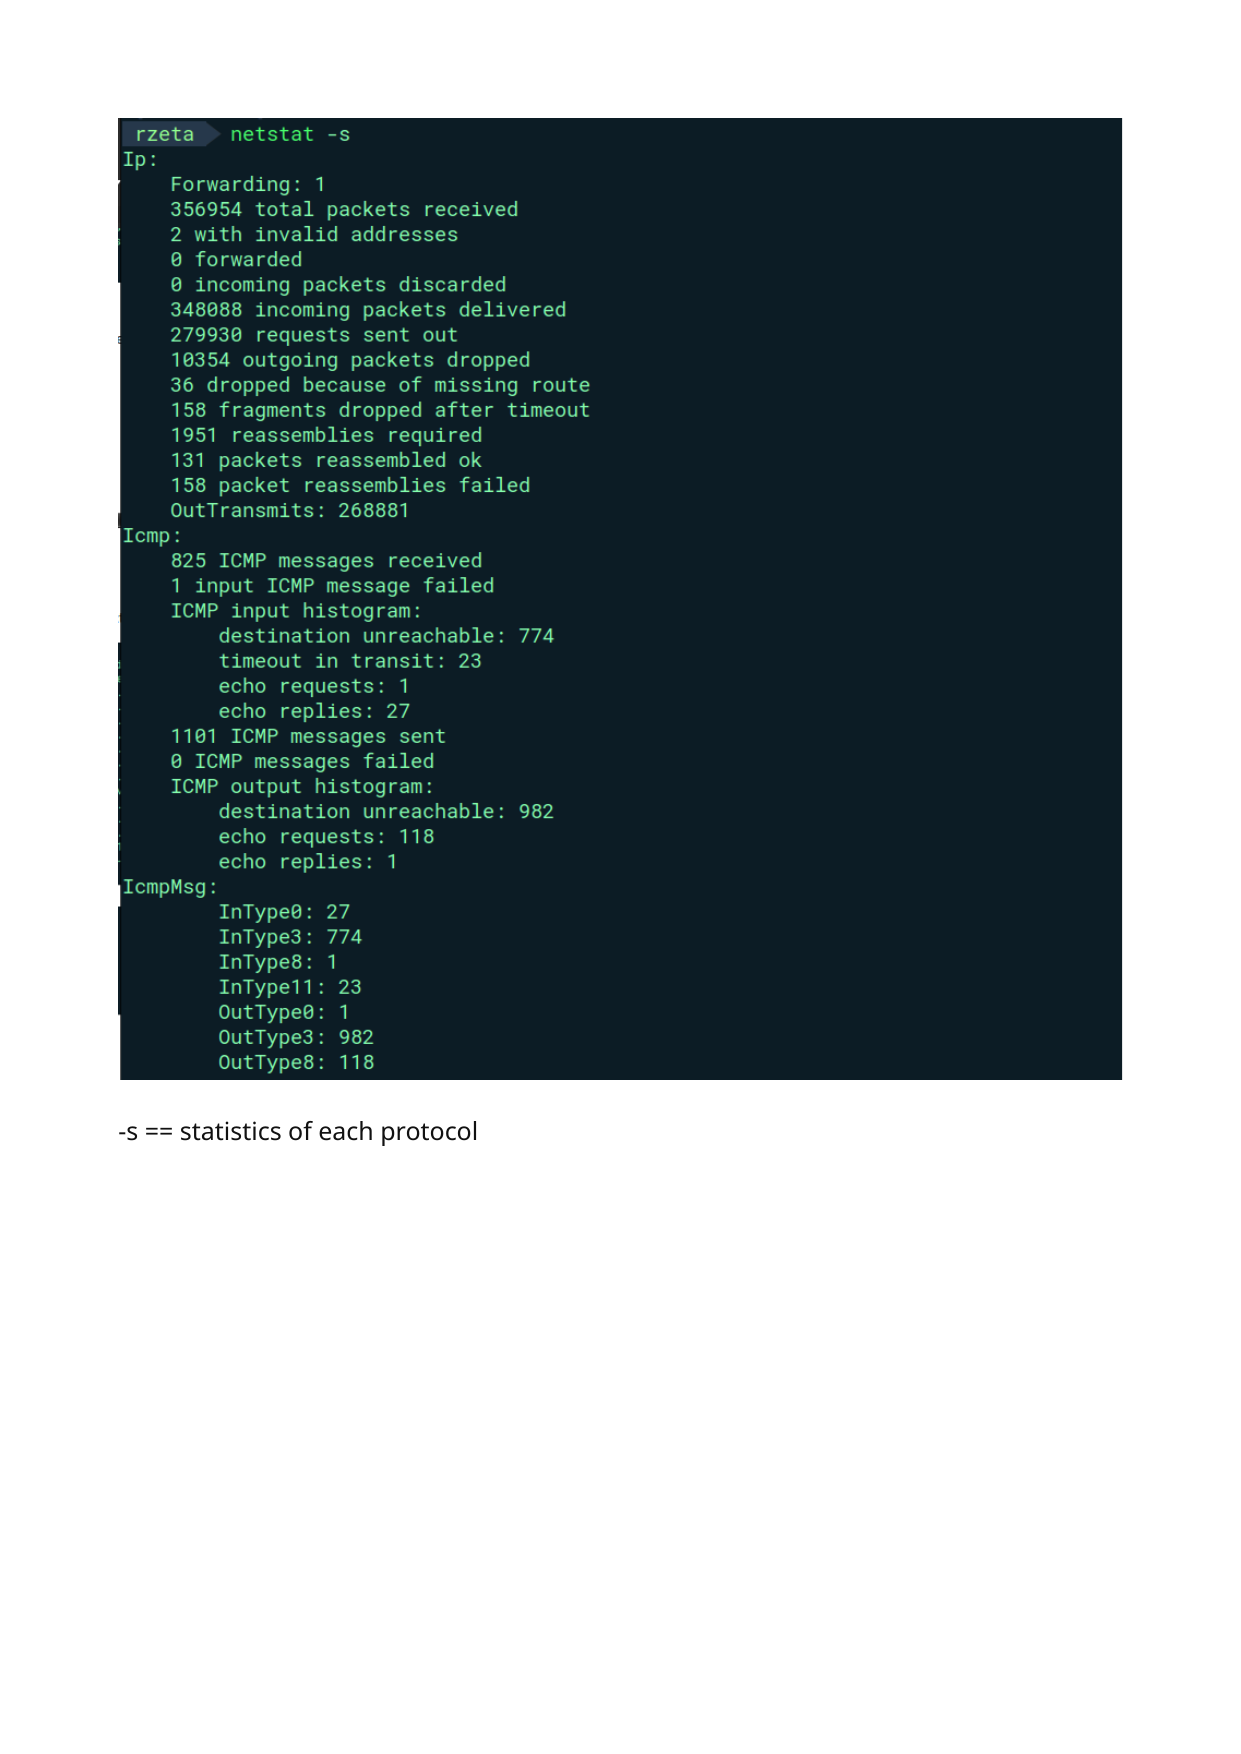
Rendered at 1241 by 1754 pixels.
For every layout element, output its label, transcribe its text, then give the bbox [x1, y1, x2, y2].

picture [118, 118, 1123, 1080]
text -s == statistics of each protocol [118, 1080, 1122, 1148]
